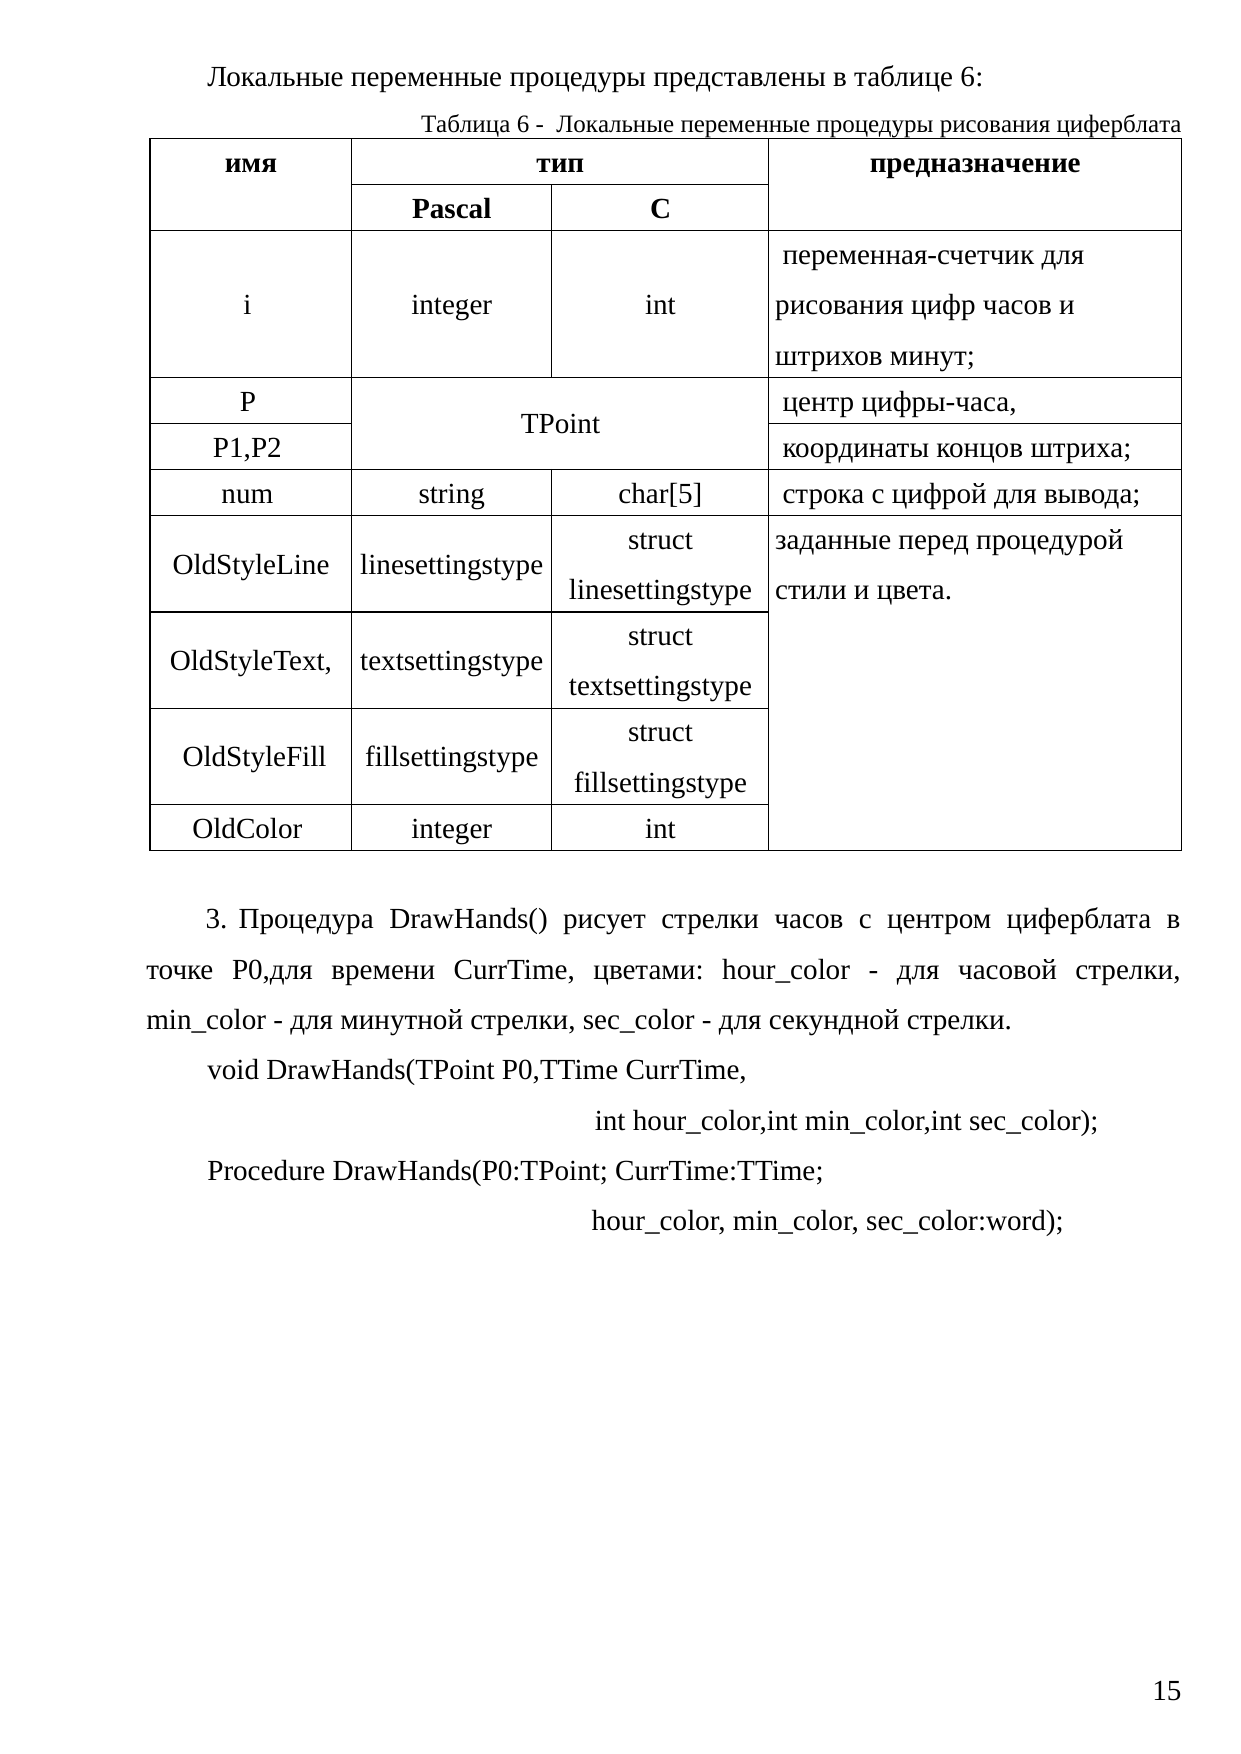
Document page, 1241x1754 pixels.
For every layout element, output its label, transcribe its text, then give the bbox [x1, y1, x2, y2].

table_cell char[5] [552, 470, 768, 515]
table_cell строка с цифрой для вывода; [769, 470, 1181, 515]
table_cell num [151, 470, 351, 515]
table_cell textsettingstype [352, 613, 551, 708]
table_header имя [151, 139, 351, 230]
text hour_color, min_color, sec_color:word); [148, 1203, 1181, 1237]
text int hour_color,int min_color,int sec_color); [148, 1103, 1181, 1136]
table_cell integer [352, 805, 551, 850]
table_cell OldStyleText, [151, 613, 351, 708]
table_cell OldColor [151, 805, 351, 850]
table_header предназначение [769, 139, 1181, 230]
table_header тип [352, 139, 768, 184]
table_cell центр цифры-часа, [769, 378, 1181, 423]
table_cell struct linesettingstype [552, 516, 768, 611]
table_cell C [552, 185, 768, 230]
text Локальные переменные процедуры представлены в таблице 6: [148, 59, 1181, 93]
text Таблица 6 - Локальные переменные процедуры рисования циферблата [148, 109, 1181, 138]
table_cell integer [352, 231, 551, 377]
table_cell P [151, 378, 351, 423]
table_cell Pascal [352, 185, 551, 230]
text Procedure DrawHands(P0:TPoint; CurrTime:TTime; [148, 1153, 1181, 1187]
table_cell TPoint [352, 378, 768, 469]
table_cell OldStyleFill [151, 709, 351, 804]
table_cell переменная-счетчик для рисования цифр часов и штрихов минут; [769, 231, 1181, 377]
table_cell int [552, 231, 768, 377]
table_cell string [352, 470, 551, 515]
table_cell fillsettingstype [352, 709, 551, 804]
table_cell linesettingstype [352, 516, 551, 611]
table_cell заданные перед процедурой стили и цвета. [769, 516, 1181, 850]
table_cell int [552, 805, 768, 850]
table_cell P1,P2 [151, 424, 351, 469]
table_cell OldStyleLine [151, 516, 351, 611]
text void DrawHands(TPoint P0,TTime CurrTime, [148, 1052, 1181, 1086]
list Процедура DrawHands() рисует стрелки часов с центром циферблата в точке P0,для времени CurrTime, цветами: hour_color - для часовой стрелки, min_color - для минутной стрелки, sec_color - для секундной стрелки. [146, 901, 1181, 1036]
table_cell координаты концов штриха; [769, 424, 1181, 469]
table_cell struct fillsettingstype [552, 709, 768, 804]
table_cell struct textsettingstype [552, 613, 768, 708]
table_cell i [151, 231, 351, 377]
